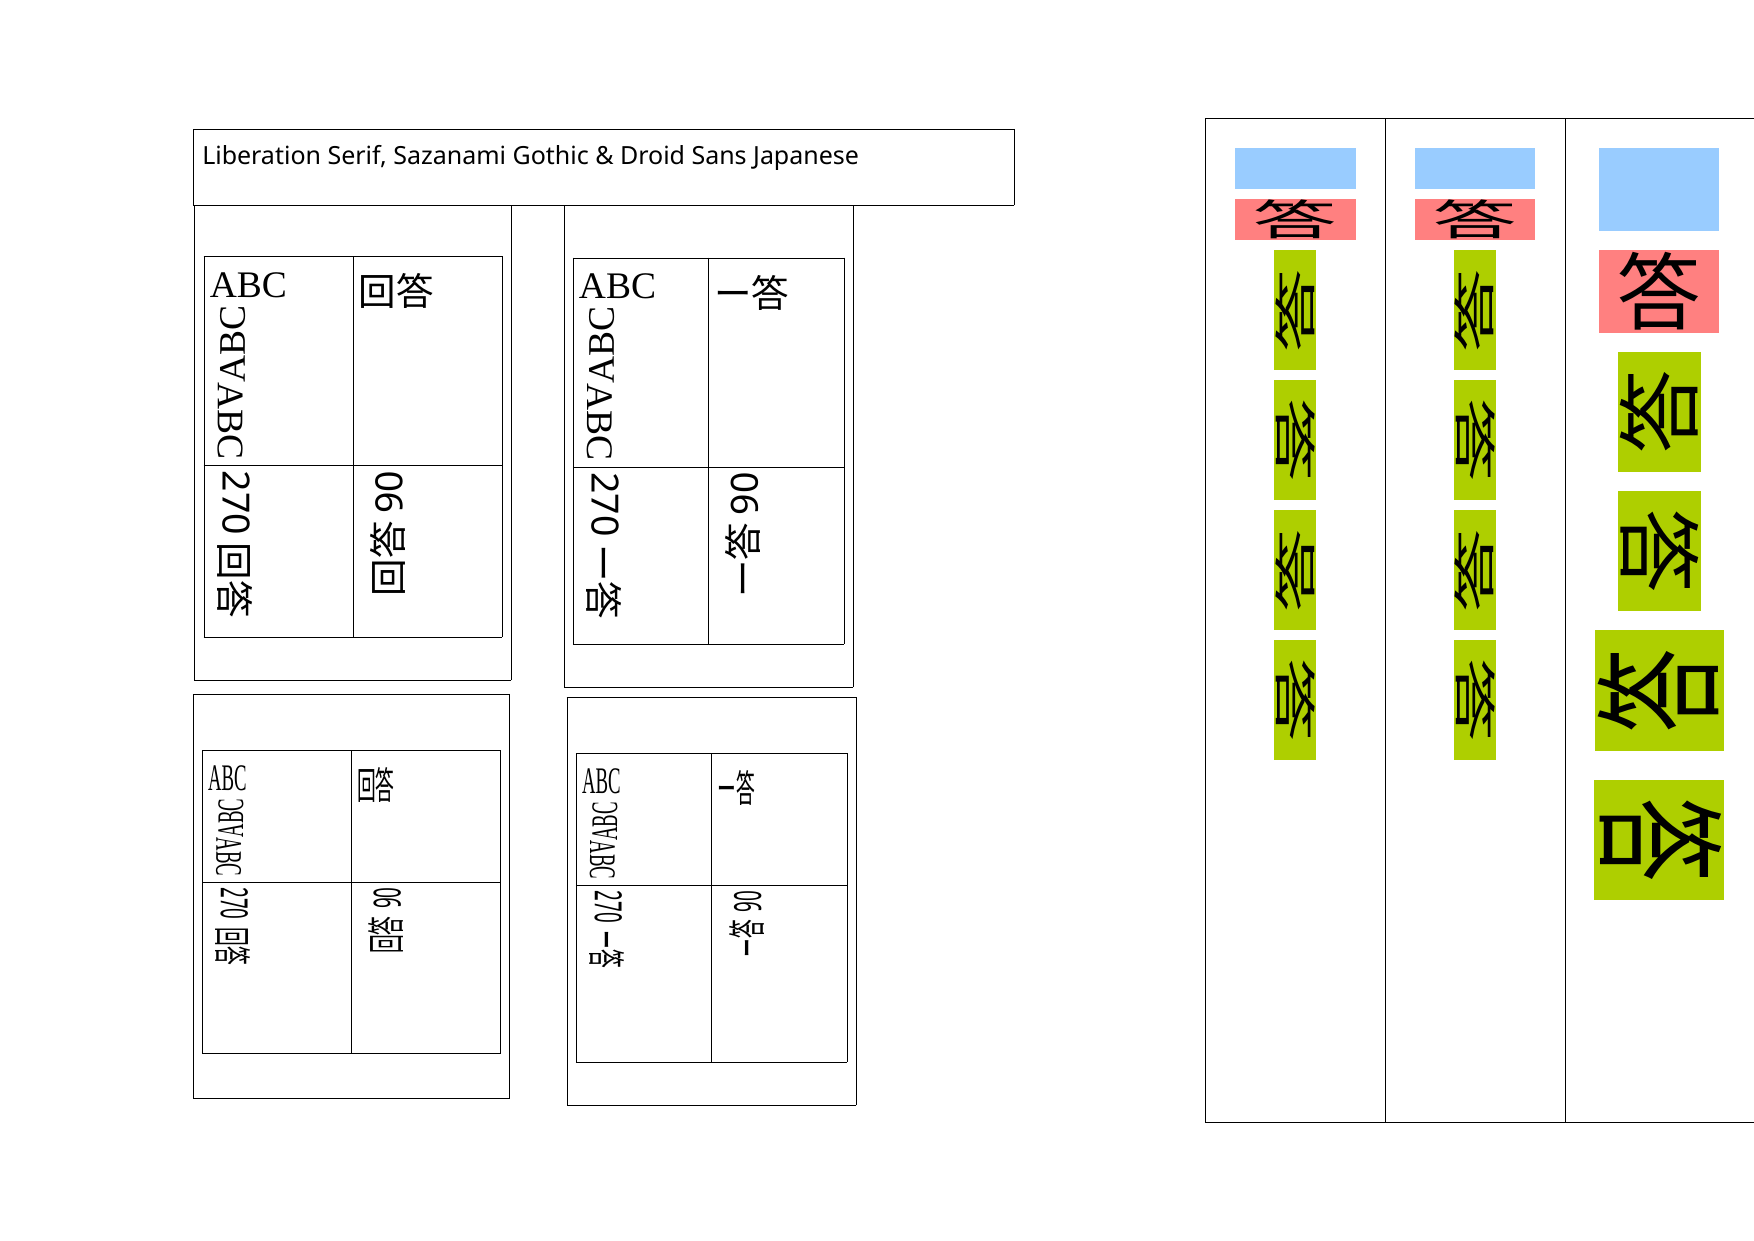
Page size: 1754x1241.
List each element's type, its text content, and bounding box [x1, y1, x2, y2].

text Liberation Serif, Sazanami Gothic & Droid Sans Japanese [202, 138, 1005, 172]
table_cell ー答90 [709, 468, 844, 643]
table_header ABC ABC ABC [203, 751, 351, 882]
table_header ABC ABC ABC [205, 257, 353, 465]
table_header 答 答 答 答 答 [1566, 119, 1754, 1122]
table_cell 270ー答 [577, 886, 711, 1062]
table_cell 270ー答 [574, 468, 708, 643]
table_cell 答 答 答 答 答 [1386, 119, 1565, 1122]
table_header ー答 [712, 754, 847, 885]
table_header ABC ABC ABC [574, 259, 708, 467]
table_cell 270回答 [203, 883, 351, 1053]
table_cell 270回答 [205, 466, 353, 637]
table_header 回答 [354, 257, 502, 465]
table_cell 答 答 答 答 答 [1206, 119, 1385, 1122]
table_header ABC ABC ABC [577, 754, 711, 885]
table_header 回答 [352, 751, 500, 882]
table_header ー答 [709, 259, 844, 467]
table_cell 回答90 [354, 466, 502, 637]
table_cell ー答90 [712, 886, 847, 1062]
table_cell 回答90 [352, 883, 500, 1053]
